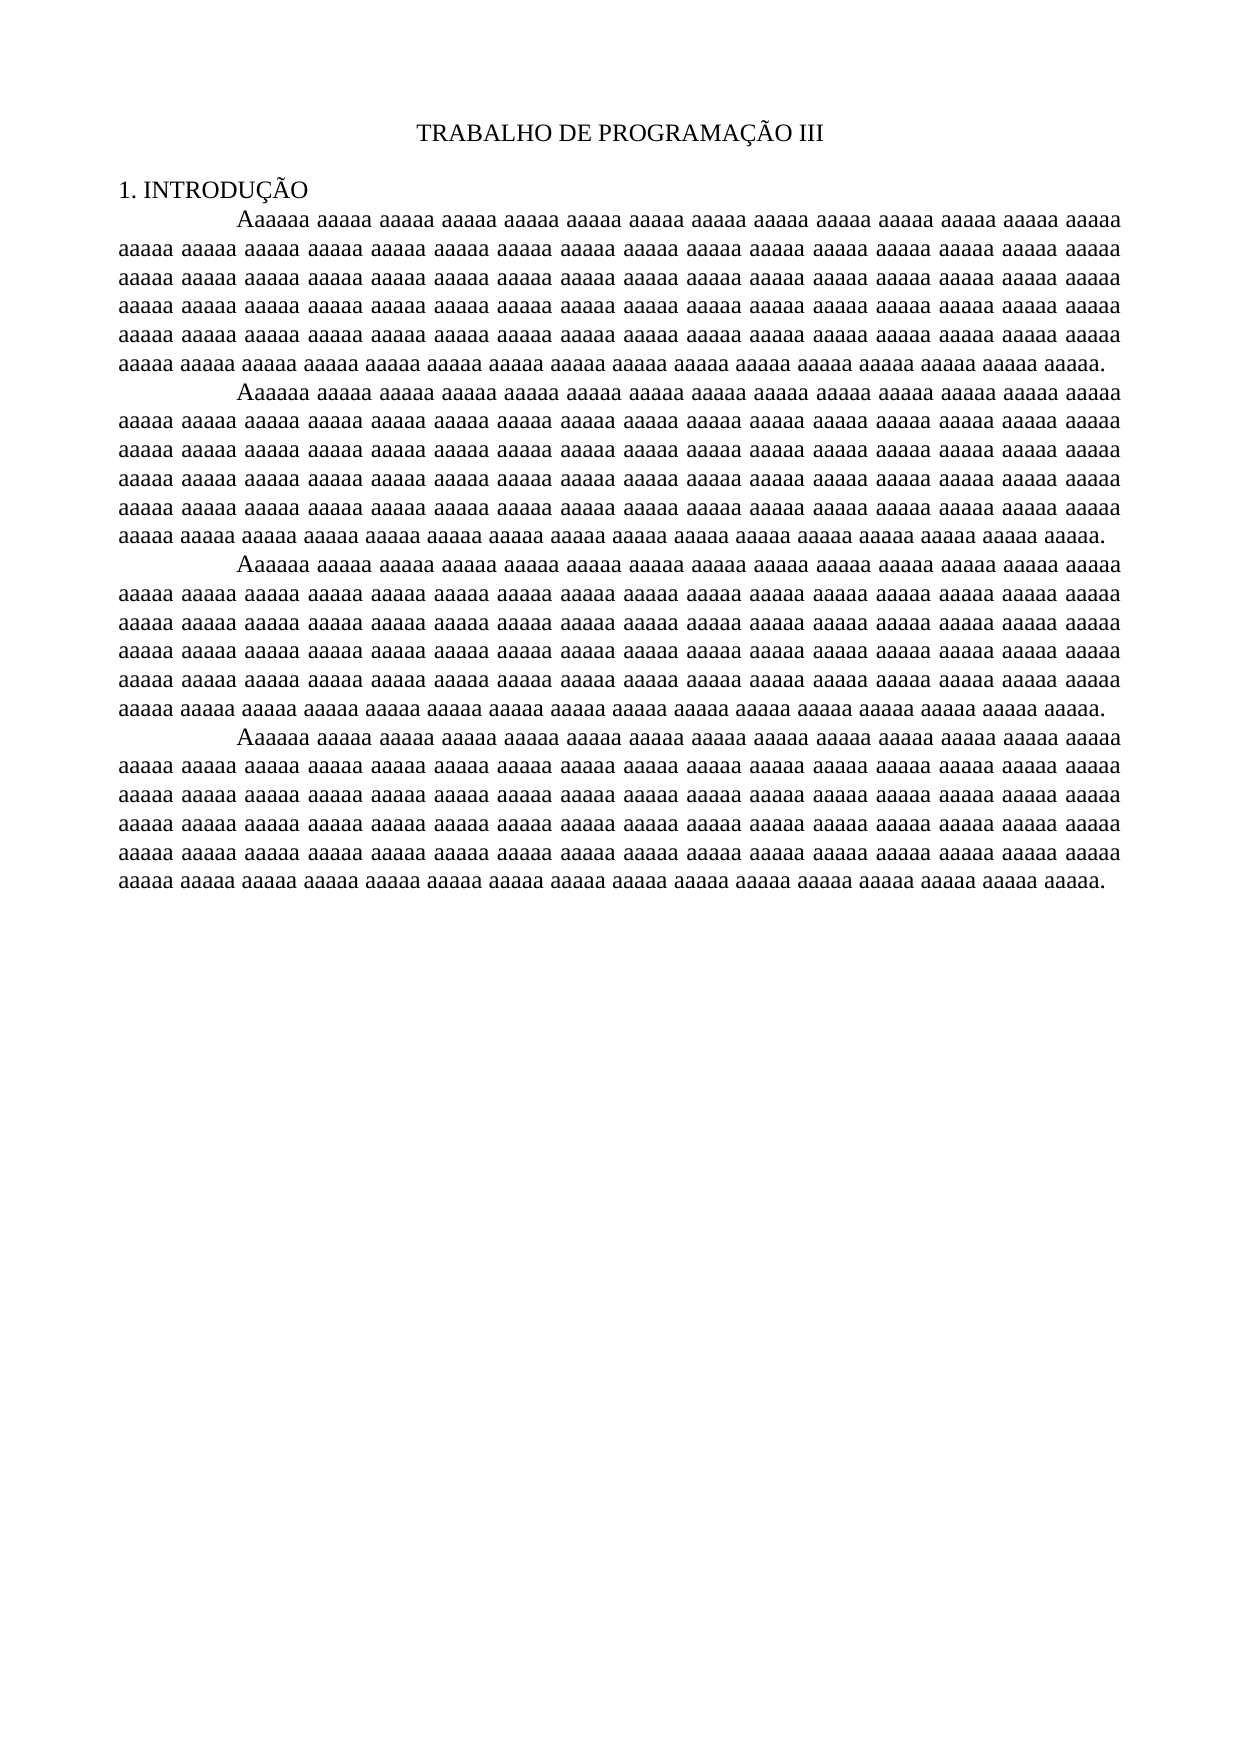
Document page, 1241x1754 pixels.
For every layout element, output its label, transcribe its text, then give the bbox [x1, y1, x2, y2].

text Aaaaaa aaaaa aaaaa aaaaa aaaaa aaaaa aaaaa aaaaa aaaaa aaaaa aaaaa aaaaa aaaaa aaaaa aaaaa aaaaa aaaaa aaaaa aaaaa aaaaa aaaaa aaaaa aaaaa aaaaa aaaaa aaaaa aaaaa aaaaa aaaaa aaaaa aaaaa aaaaa aaaaa aaaaa aaaaa aaaaa aaaaa aaaaa aaaaa aaaaa aaaaa aaaaa aaaaa aaaaa aaaaa aaaaa aaaaa aaaaa aaaaa aaaaa aaaaa aaaaa aaaaa aaaaa aaaaa aaaaa aaaaa aaaaa aaaaa aaaaa aaaaa aaaaa aaaaa aaaaa aaaaa aaaaa aaaaa aaaaa aaaaa aaaaa aaaaa aaaaa aaaaa aaaaa aaaaa aaaaa aaaaa aaaaa aaaaa aaaaa aaaaa aaaaa aaaaa aaaaa aaaaa aaaaa aaaaa aaaaa aaaaa aaaaa aaaaa aaaaa aaaaa aaaaa. [118, 377, 1122, 549]
text Aaaaaa aaaaa aaaaa aaaaa aaaaa aaaaa aaaaa aaaaa aaaaa aaaaa aaaaa aaaaa aaaaa aaaaa aaaaa aaaaa aaaaa aaaaa aaaaa aaaaa aaaaa aaaaa aaaaa aaaaa aaaaa aaaaa aaaaa aaaaa aaaaa aaaaa aaaaa aaaaa aaaaa aaaaa aaaaa aaaaa aaaaa aaaaa aaaaa aaaaa aaaaa aaaaa aaaaa aaaaa aaaaa aaaaa aaaaa aaaaa aaaaa aaaaa aaaaa aaaaa aaaaa aaaaa aaaaa aaaaa aaaaa aaaaa aaaaa aaaaa aaaaa aaaaa aaaaa aaaaa aaaaa aaaaa aaaaa aaaaa aaaaa aaaaa aaaaa aaaaa aaaaa aaaaa aaaaa aaaaa aaaaa aaaaa aaaaa aaaaa aaaaa aaaaa aaaaa aaaaa aaaaa aaaaa aaaaa aaaaa aaaaa aaaaa aaaaa aaaaa aaaaa aaaaa. [118, 722, 1122, 894]
text 1. INTRODUÇÃO [118, 176, 1122, 204]
text Aaaaaa aaaaa aaaaa aaaaa aaaaa aaaaa aaaaa aaaaa aaaaa aaaaa aaaaa aaaaa aaaaa aaaaa aaaaa aaaaa aaaaa aaaaa aaaaa aaaaa aaaaa aaaaa aaaaa aaaaa aaaaa aaaaa aaaaa aaaaa aaaaa aaaaa aaaaa aaaaa aaaaa aaaaa aaaaa aaaaa aaaaa aaaaa aaaaa aaaaa aaaaa aaaaa aaaaa aaaaa aaaaa aaaaa aaaaa aaaaa aaaaa aaaaa aaaaa aaaaa aaaaa aaaaa aaaaa aaaaa aaaaa aaaaa aaaaa aaaaa aaaaa aaaaa aaaaa aaaaa aaaaa aaaaa aaaaa aaaaa aaaaa aaaaa aaaaa aaaaa aaaaa aaaaa aaaaa aaaaa aaaaa aaaaa aaaaa aaaaa aaaaa aaaaa aaaaa aaaaa aaaaa aaaaa aaaaa aaaaa aaaaa aaaaa aaaaa aaaaa aaaaa aaaaa. [118, 204, 1122, 377]
text TRABALHO DE PROGRAMAÇÃO III [118, 118, 1122, 147]
text Aaaaaa aaaaa aaaaa aaaaa aaaaa aaaaa aaaaa aaaaa aaaaa aaaaa aaaaa aaaaa aaaaa aaaaa aaaaa aaaaa aaaaa aaaaa aaaaa aaaaa aaaaa aaaaa aaaaa aaaaa aaaaa aaaaa aaaaa aaaaa aaaaa aaaaa aaaaa aaaaa aaaaa aaaaa aaaaa aaaaa aaaaa aaaaa aaaaa aaaaa aaaaa aaaaa aaaaa aaaaa aaaaa aaaaa aaaaa aaaaa aaaaa aaaaa aaaaa aaaaa aaaaa aaaaa aaaaa aaaaa aaaaa aaaaa aaaaa aaaaa aaaaa aaaaa aaaaa aaaaa aaaaa aaaaa aaaaa aaaaa aaaaa aaaaa aaaaa aaaaa aaaaa aaaaa aaaaa aaaaa aaaaa aaaaa aaaaa aaaaa aaaaa aaaaa aaaaa aaaaa aaaaa aaaaa aaaaa aaaaa aaaaa aaaaa aaaaa aaaaa aaaaa aaaaa. [118, 549, 1122, 722]
